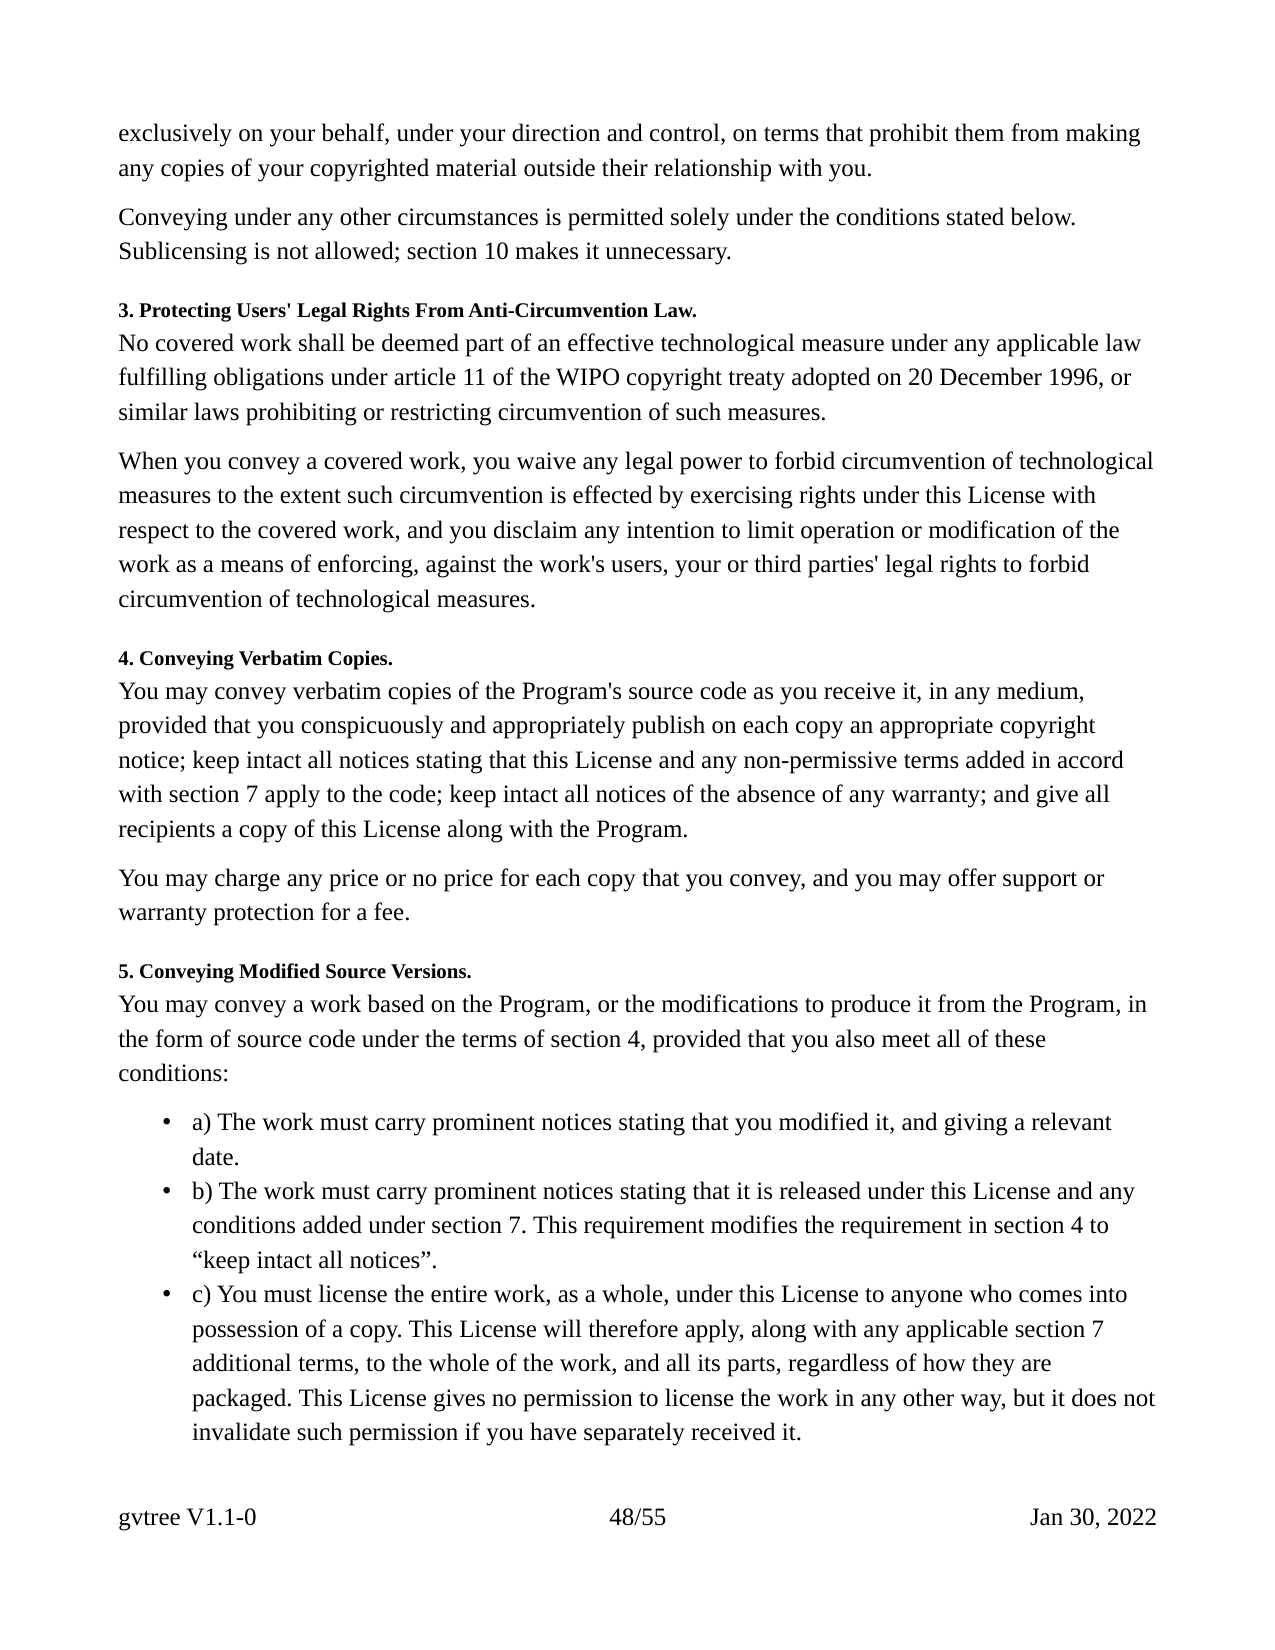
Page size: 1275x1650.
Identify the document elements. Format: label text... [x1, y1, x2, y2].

text You may convey verbatim copies of the Program's source code as you receive it, in any medium, provided that you conspicuously and appropriately publish on each copy an appropriate copyright notice; keep intact all notices stating that this License and any non-permissive terms added in accord with section 7 apply to the code; keep intact all notices of the absence of any warranty; and give all recipients a copy of this License along with the Program. [118, 676, 1157, 842]
text No covered work shall be deemed part of an effective technological measure under any applicable law fulfilling obligations under article 11 of the WIPO copyright treaty adopted on 20 December 1996, or similar laws prohibiting or restricting circumvention of such measures. [118, 328, 1157, 426]
list c) You must license the entire work, as a whole, under this License to anyone who comes into possession of a copy. This License will therefore apply, along with any applicable section 7 additional terms, to the whole of the work, and all its parts, regardless of how they are packaged. This License gives no permission to license the work in any other way, but it does not invalidate such permission if you have separately received it. [162, 1279, 1157, 1446]
text You may charge any price or no price for each copy that you convey, and you may offer support or warranty protection for a fee. [118, 863, 1157, 926]
list b) The work must carry prominent notices stating that it is released under this License and any conditions added under section 7. This requirement modifies the requirement in section 4 to “keep intact all notices”. [162, 1176, 1157, 1274]
text When you convey a covered work, you waive any legal power to forbid circumvention of technological measures to the extent such circumvention is effected by exercising rights under this License with respect to the covered work, and you disclaim any intention to limit operation or modification of the work as a means of enforcing, against the work's users, your or third parties' legal rights to forbid circumvention of technological measures. [118, 446, 1157, 613]
subtitle 3. Protecting Users' Legal Rights From Anti-Circumvention Law. [118, 298, 1157, 322]
text You may convey a work based on the Program, or the modifications to produce it from the Program, in the form of source code under the terms of section 4, provided that you also meet all of these conditions: [118, 989, 1157, 1087]
text exclusively on your behalf, under your direction and control, on terms that prohibit them from making any copies of your copyrighted material outside their relationship with you. [118, 118, 1157, 181]
subtitle 5. Conveying Modified Source Versions. [118, 959, 1157, 983]
list a) The work must carry prominent notices stating that you modified it, and giving a relevant date. [162, 1107, 1157, 1170]
subtitle 4. Conveying Verbatim Copies. [118, 646, 1157, 669]
text Conveying under any other circumstances is permitted solely under the conditions stated below. Sublicensing is not allowed; section 10 makes it unnecessary. [118, 202, 1157, 265]
